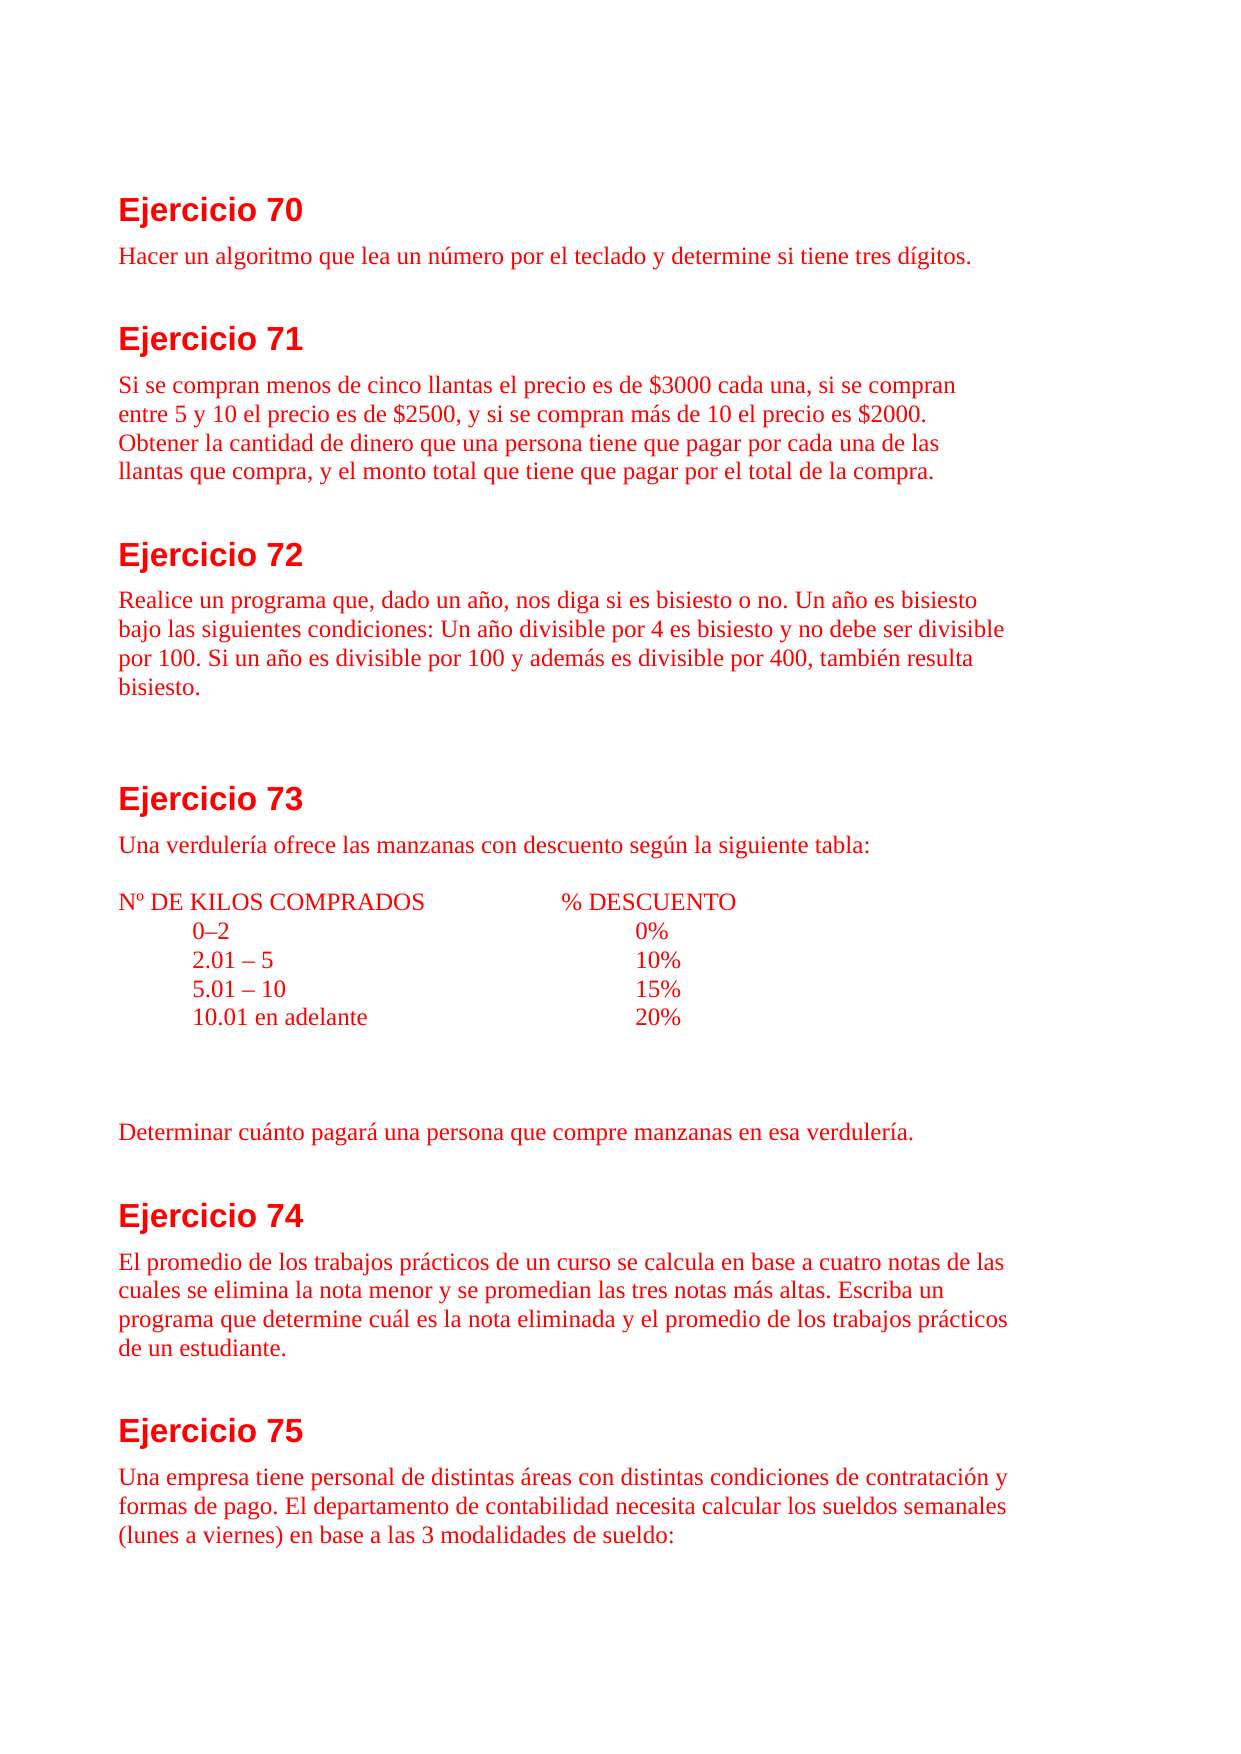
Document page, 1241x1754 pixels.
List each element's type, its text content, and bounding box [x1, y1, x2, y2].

subtitle Ejercicio 71 [118, 319, 1122, 358]
text bajo las siguientes condiciones: Un año divisible por 4 es bisiesto y no debe ser divisible [118, 614, 1122, 643]
text Una empresa tiene personal de distintas áreas con distintas condiciones de contratación y [118, 1462, 1122, 1491]
text Nº DE KILOS COMPRADOS % DESCUENTO [118, 887, 1122, 916]
text El promedio de los trabajos prácticos de un curso se calcula en base a cuatro notas de las [118, 1247, 1122, 1275]
text 5.01 – 10 15% [118, 974, 1122, 1002]
text (lunes a viernes) en base a las 3 modalidades de sueldo: [118, 1520, 1122, 1548]
subtitle Ejercicio 70 [118, 190, 1122, 228]
text Obtener la cantidad de dinero que una persona tiene que pagar por cada una de las [118, 428, 1122, 456]
text llantas que compra, y el monto total que tiene que pagar por el total de la compra. [118, 456, 1122, 485]
text formas de pago. El departamento de contabilidad necesita calcular los sueldos semanales [118, 1491, 1122, 1520]
text bisiesto. [118, 672, 1122, 701]
subtitle Ejercicio 74 [118, 1196, 1122, 1234]
text cuales se elimina la nota menor y se promedian las tres notas más altas. Escriba un [118, 1275, 1122, 1304]
subtitle Ejercicio 75 [118, 1411, 1122, 1450]
text 10.01 en adelante 20% [118, 1002, 1122, 1031]
text de un estudiante. [118, 1333, 1122, 1362]
subtitle Ejercicio 73 [118, 779, 1122, 817]
text programa que determine cuál es la nota eliminada y el promedio de los trabajos prácticos [118, 1304, 1122, 1333]
text Realice un programa que, dado un año, nos diga si es bisiesto o no. Un año es bisiesto [118, 586, 1122, 614]
text 0–2 0% [118, 916, 1122, 945]
text Determinar cuánto pagará una persona que compre manzanas en esa verdulería. [118, 1117, 1122, 1146]
text Hacer un algoritmo que lea un número por el teclado y determine si tiene tres dígitos. [118, 241, 1122, 269]
text por 100. Si un año es divisible por 100 y además es divisible por 400, también resulta [118, 643, 1122, 672]
text 2.01 – 5 10% [118, 945, 1122, 974]
text Una verdulería ofrece las manzanas con descuento según la siguiente tabla: [118, 830, 1122, 859]
text Si se compran menos de cinco llantas el precio es de $3000 cada una, si se compran [118, 370, 1122, 399]
subtitle Ejercicio 72 [118, 535, 1122, 573]
text entre 5 y 10 el precio es de $2500, y si se compran más de 10 el precio es $2000. [118, 399, 1122, 428]
